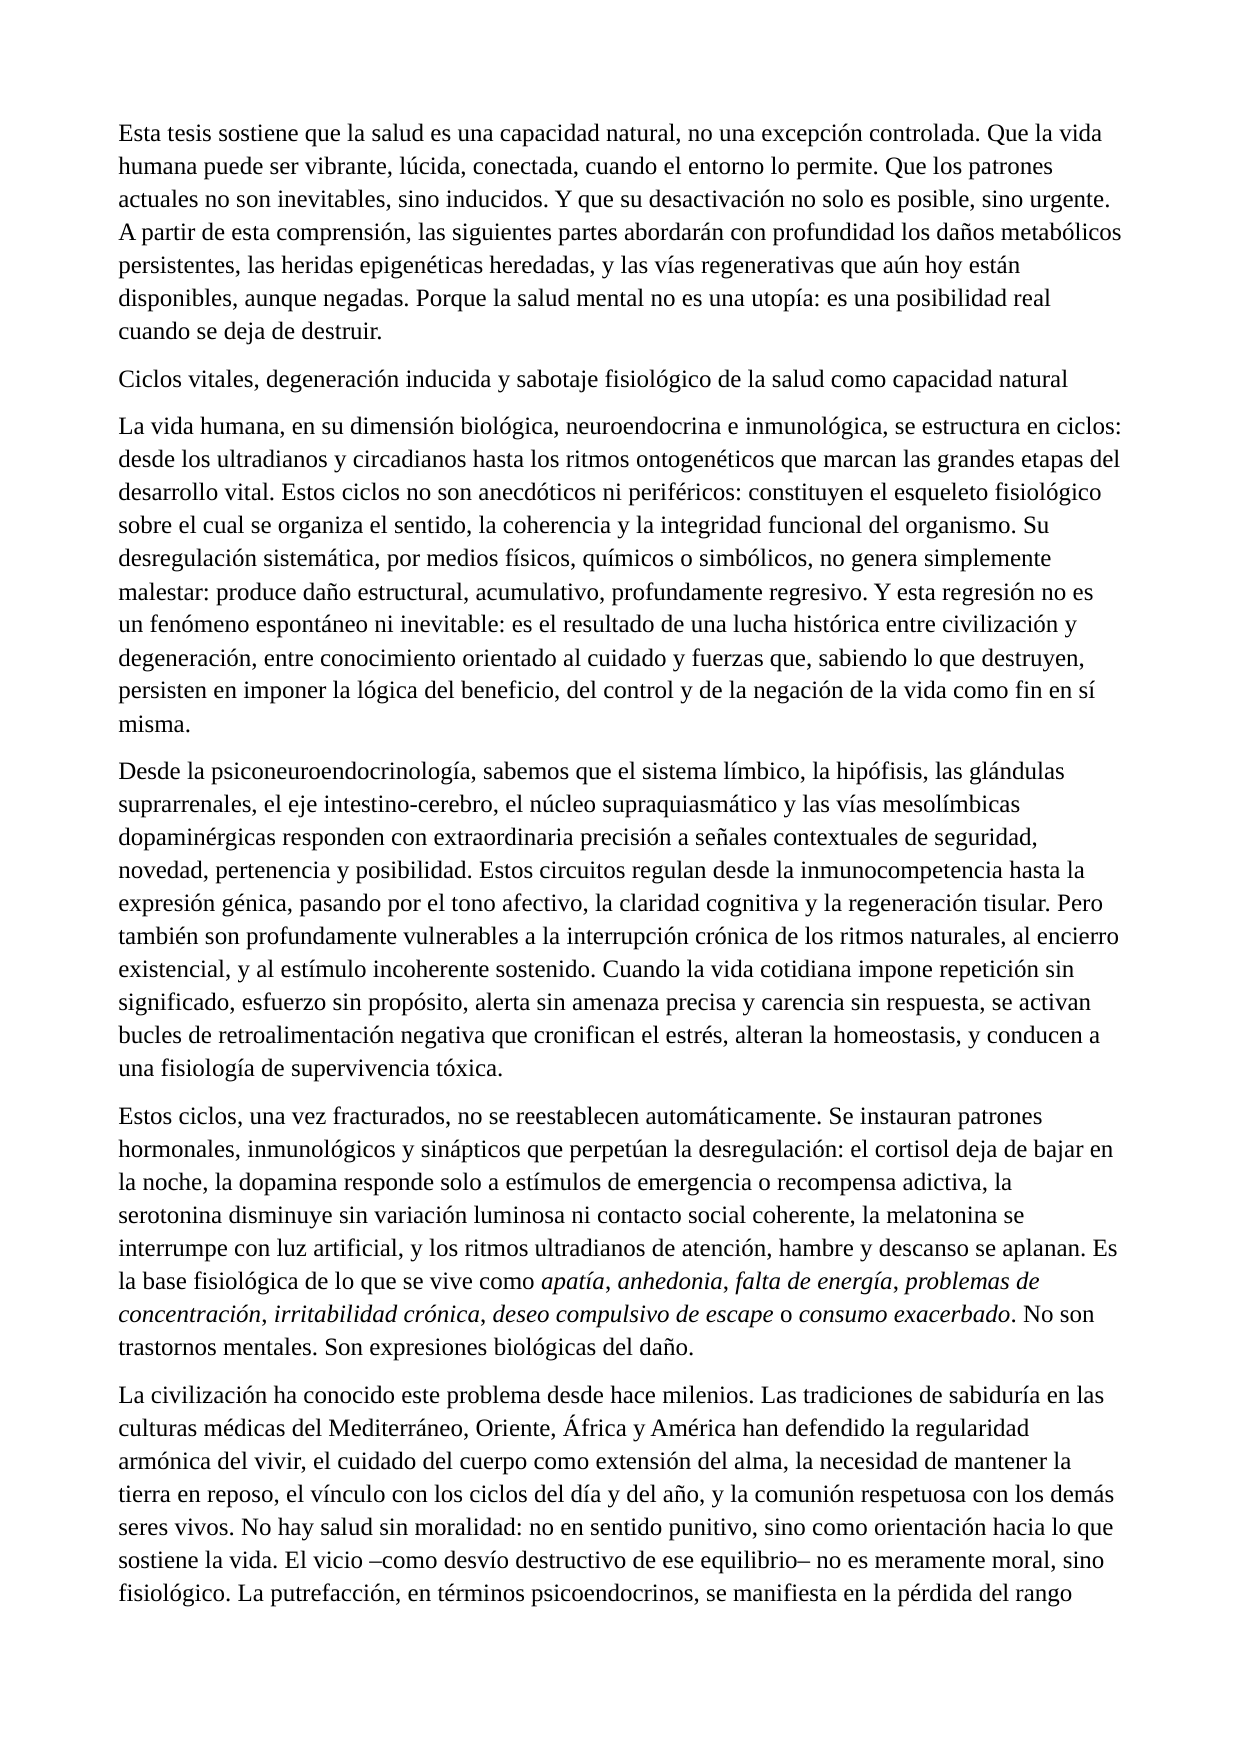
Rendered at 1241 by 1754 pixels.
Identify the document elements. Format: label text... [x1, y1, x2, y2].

text Ciclos vitales, degeneración inducida y sabotaje fisiológico de la salud como capacidad natural [118, 364, 1122, 393]
text La civilización ha conocido este problema desde hace milenios. Las tradiciones de sabiduría en las culturas médicas del Mediterráneo, Oriente, África y América han defendido la regularidad armónica del vivir, el cuidado del cuerpo como extensión del alma, la necesidad de mantener la tierra en reposo, el vínculo con los ciclos del día y del año, y la comunión respetuosa con los demás seres vivos. No hay salud sin moralidad: no en sentido punitivo, sino como orientación hacia lo que sostiene la vida. El vicio –como desvío destructivo de ese equilibrio– no es meramente moral, sino fisiológico. La putrefacción, en términos psicoendocrinos, se manifiesta en la pérdida del rango [118, 1380, 1122, 1607]
text La vida humana, en su dimensión biológica, neuroendocrina e inmunológica, se estructura en ciclos: desde los ultradianos y circadianos hasta los ritmos ontogenéticos que marcan las grandes etapas del desarrollo vital. Estos ciclos no son anecdóticos ni periféricos: constituyen el esqueleto fisiológico sobre el cual se organiza el sentido, la coherencia y la integridad funcional del organismo. Su desregulación sistemática, por medios físicos, químicos o simbólicos, no genera simplemente malestar: produce daño estructural, acumulativo, profundamente regresivo. Y esta regresión no es un fenómeno espontáneo ni inevitable: es el resultado de una lucha histórica entre civilización y degeneración, entre conocimiento orientado al cuidado y fuerzas que, sabiendo lo que destruyen, persisten en imponer la lógica del beneficio, del control y de la negación de la vida como fin en sí misma. [118, 411, 1122, 737]
text Esta tesis sostiene que la salud es una capacidad natural, no una excepción controlada. Que la vida humana puede ser vibrante, lúcida, conectada, cuando el entorno lo permite. Que los patrones actuales no son inevitables, sino inducidos. Y que su desactivación no solo es posible, sino urgente. A partir de esta comprensión, las siguientes partes abordarán con profundidad los daños metabólicos persistentes, las heridas epigenéticas heredadas, y las vías regenerativas que aún hoy están disponibles, aunque negadas. Porque la salud mental no es una utopía: es una posibilidad real cuando se deja de destruir. [118, 118, 1122, 345]
text Desde la psiconeuroendocrinología, sabemos que el sistema límbico, la hipófisis, las glándulas suprarrenales, el eje intestino-cerebro, el núcleo supraquiasmático y las vías mesolímbicas dopaminérgicas responden con extraordinaria precisión a señales contextuales de seguridad, novedad, pertenencia y posibilidad. Estos circuitos regulan desde la inmunocompetencia hasta la expresión génica, pasando por el tono afectivo, la claridad cognitiva y la regeneración tisular. Pero también son profundamente vulnerables a la interrupción crónica de los ritmos naturales, al encierro existencial, y al estímulo incoherente sostenido. Cuando la vida cotidiana impone repetición sin significado, esfuerzo sin propósito, alerta sin amenaza precisa y carencia sin respuesta, se activan bucles de retroalimentación negativa que cronifican el estrés, alteran la homeostasis, y conducen a una fisiología de supervivencia tóxica. [118, 756, 1122, 1082]
text Estos ciclos, una vez fracturados, no se reestablecen automáticamente. Se instauran patrones hormonales, inmunológicos y sinápticos que perpetúan la desregulación: el cortisol deja de bajar en la noche, la dopamina responde solo a estímulos de emergencia o recompensa adictiva, la serotonina disminuye sin variación luminosa ni contacto social coherente, la melatonina se interrumpe con luz artificial, y los ritmos ultradianos de atención, hambre y descanso se aplanan. Es la base fisiológica de lo que se vive como apatía, anhedonia, falta de energía, problemas de concentración, irritabilidad crónica, deseo compulsivo de escape o consumo exacerbado. No son trastornos mentales. Son expresiones biológicas del daño. [118, 1101, 1122, 1361]
